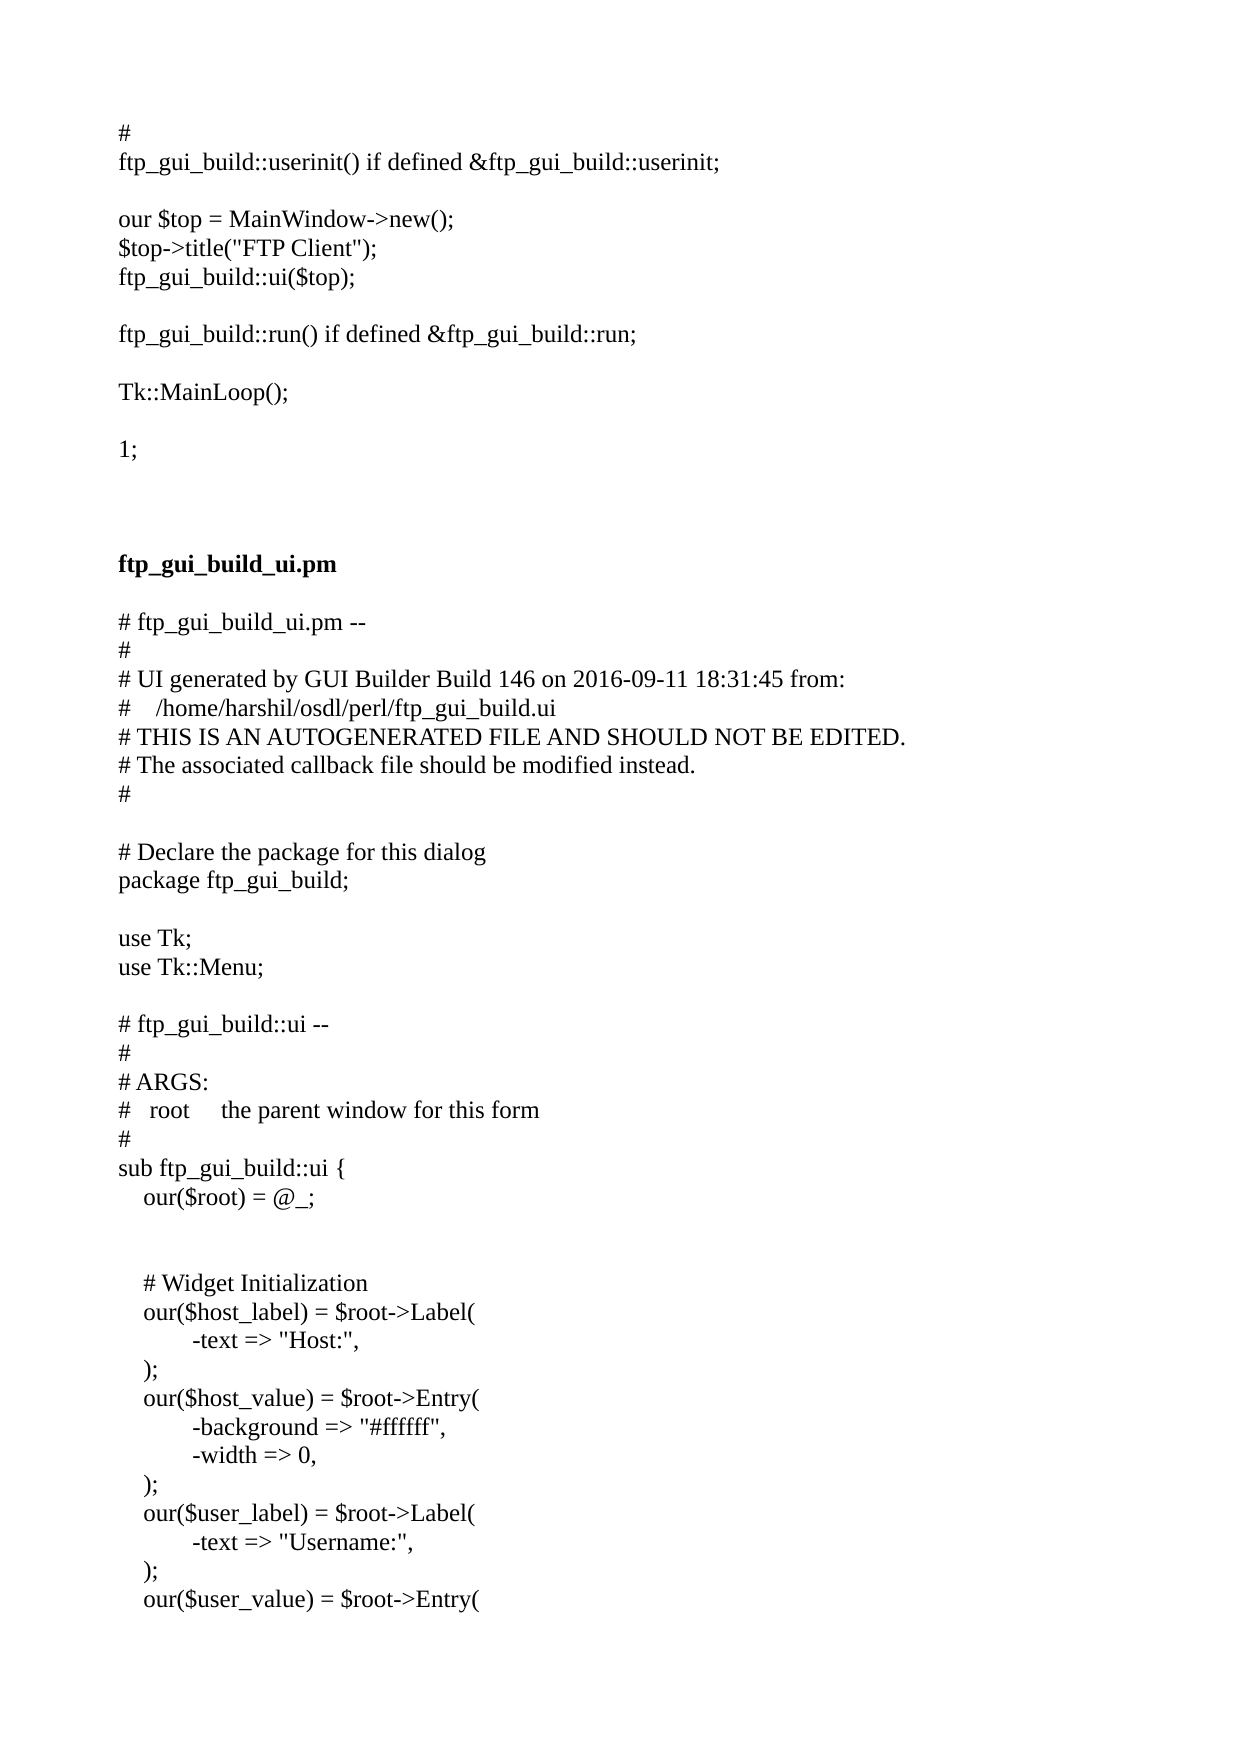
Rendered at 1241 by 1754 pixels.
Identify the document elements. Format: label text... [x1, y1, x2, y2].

text # ftp_gui_build::ui -- [118, 1009, 1122, 1038]
text ftp_gui_build_ui.pm [118, 549, 1122, 578]
text our($host_value) = $root->Entry( [118, 1383, 1122, 1412]
text # THIS IS AN AUTOGENERATED FILE AND SHOULD NOT BE EDITED. [118, 722, 1122, 751]
text -text => "Username:", [118, 1527, 1122, 1556]
text ); [118, 1469, 1122, 1498]
text # /home/harshil/osdl/perl/ftp_gui_build.ui [118, 693, 1122, 722]
text # [118, 1124, 1122, 1153]
text # The associated callback file should be modified instead. [118, 751, 1122, 779]
text # [118, 779, 1122, 808]
text sub ftp_gui_build::ui { [118, 1153, 1122, 1182]
text our($host_label) = $root->Label( [118, 1297, 1122, 1326]
text # Declare the package for this dialog [118, 837, 1122, 866]
text ); [118, 1354, 1122, 1383]
text ftp_gui_build::run() if defined &ftp_gui_build::run; [118, 319, 1122, 348]
text 1; [118, 434, 1122, 463]
text our($user_value) = $root->Entry( [118, 1584, 1122, 1613]
text use Tk::Menu; [118, 952, 1122, 981]
text # ARGS: [118, 1067, 1122, 1096]
text # root the parent window for this form [118, 1096, 1122, 1124]
text -background => "#ffffff", [118, 1412, 1122, 1441]
text Tk::MainLoop(); [118, 377, 1122, 406]
text our $top = MainWindow->new(); [118, 204, 1122, 233]
text # [118, 1038, 1122, 1067]
text use Tk; [118, 923, 1122, 952]
text ); [118, 1556, 1122, 1584]
text # ftp_gui_build_ui.pm -- [118, 607, 1122, 636]
text # [118, 636, 1122, 664]
text -width => 0, [118, 1441, 1122, 1469]
text ftp_gui_build::ui($top); [118, 262, 1122, 291]
text $top->title("FTP Client"); [118, 233, 1122, 262]
text # Widget Initialization [118, 1268, 1122, 1297]
text -text => "Host:", [118, 1326, 1122, 1354]
text # [118, 118, 1122, 147]
text our($user_label) = $root->Label( [118, 1498, 1122, 1527]
text our($root) = @_; [118, 1182, 1122, 1211]
text package ftp_gui_build; [118, 866, 1122, 894]
text # UI generated by GUI Builder Build 146 on 2016-09-11 18:31:45 from: [118, 664, 1122, 693]
text ftp_gui_build::userinit() if defined &ftp_gui_build::userinit; [118, 147, 1122, 176]
